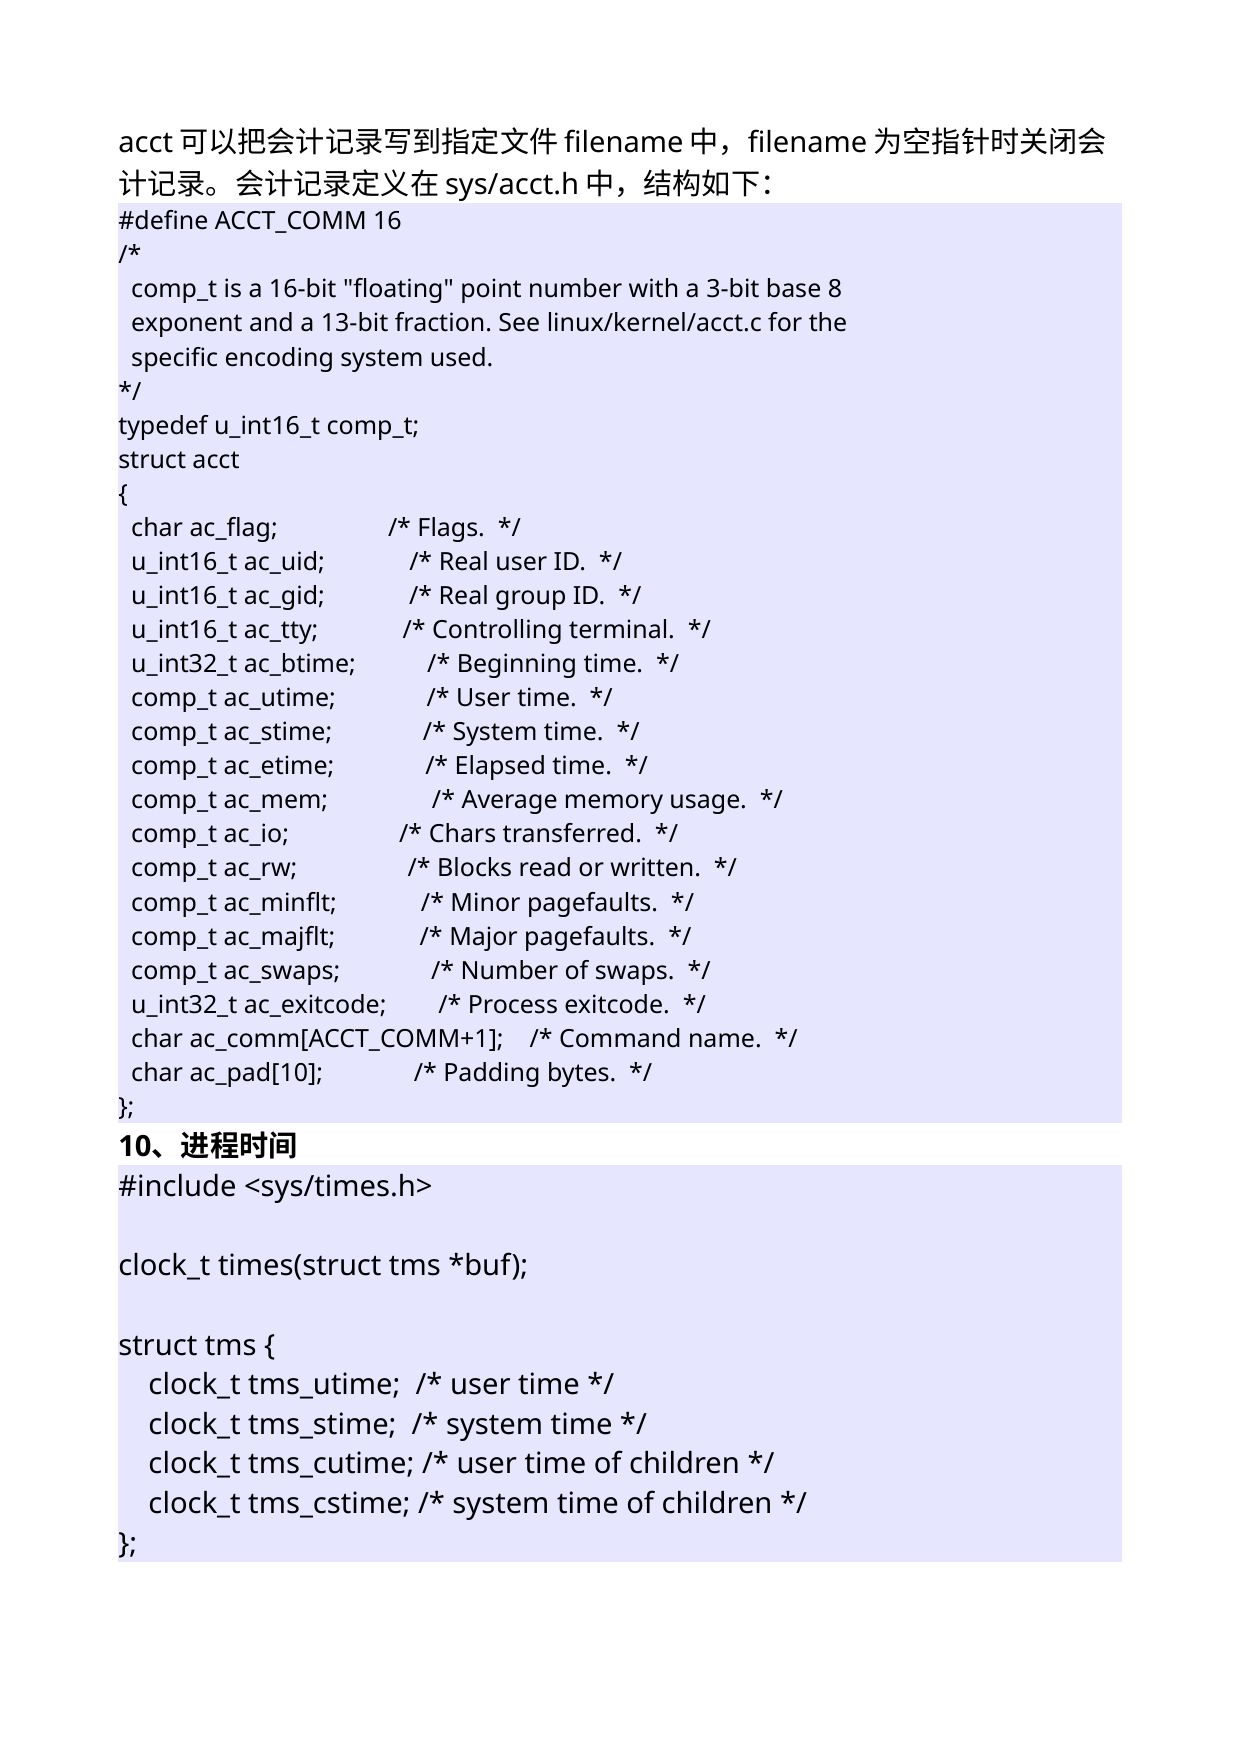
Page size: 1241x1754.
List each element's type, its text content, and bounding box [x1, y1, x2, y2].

text comp_t ac_stime; /* System time. */ [118, 714, 1122, 748]
text }; [118, 1522, 1122, 1562]
text specific encoding system used. [118, 339, 1122, 373]
text comp_t ac_mem; /* Average memory usage. */ [118, 782, 1122, 816]
text acct可以把会计记录写到指定文件filename中，filename为空指针时关闭会计记录。会计记录定义在sys/acct.h中，结构如下： [118, 118, 1122, 203]
text #include <sys/times.h> [118, 1165, 1122, 1205]
text char ac_flag; /* Flags. */ [118, 509, 1122, 543]
text clock_t tms_utime; /* user time */ [118, 1363, 1122, 1403]
text u_int16_t ac_gid; /* Real group ID. */ [118, 578, 1122, 612]
text #define ACCT_COMM 16 [118, 203, 1122, 237]
text exponent and a 13-bit fraction. See linux/kernel/acct.c for the [118, 305, 1122, 339]
text { [118, 475, 1122, 509]
text comp_t ac_minflt; /* Minor pagefaults. */ [118, 884, 1122, 918]
text comp_t ac_swaps; /* Number of swaps. */ [118, 952, 1122, 986]
text struct acct [118, 441, 1122, 475]
text comp_t ac_etime; /* Elapsed time. */ [118, 748, 1122, 782]
text */ [118, 373, 1122, 407]
text clock_t tms_cstime; /* system time of children */ [118, 1482, 1122, 1522]
text /* [118, 237, 1122, 271]
text comp_t ac_majflt; /* Major pagefaults. */ [118, 918, 1122, 952]
text comp_t is a 16-bit "floating" point number with a 3-bit base 8 [118, 271, 1122, 305]
text clock_t tms_cutime; /* user time of children */ [118, 1443, 1122, 1482]
text typedef u_int16_t comp_t; [118, 407, 1122, 441]
text struct tms { [118, 1324, 1122, 1363]
text }; [118, 1088, 1122, 1123]
text 10、进程时间 [118, 1123, 1122, 1165]
text u_int16_t ac_tty; /* Controlling terminal. */ [118, 612, 1122, 646]
text u_int32_t ac_btime; /* Beginning time. */ [118, 646, 1122, 680]
text comp_t ac_rw; /* Blocks read or written. */ [118, 850, 1122, 884]
text char ac_comm[ACCT_COMM+1]; /* Command name. */ [118, 1020, 1122, 1054]
text char ac_pad[10]; /* Padding bytes. */ [118, 1054, 1122, 1088]
text clock_t tms_stime; /* system time */ [118, 1403, 1122, 1443]
text comp_t ac_utime; /* User time. */ [118, 680, 1122, 714]
text u_int32_t ac_exitcode; /* Process exitcode. */ [118, 986, 1122, 1020]
text clock_t times(struct tms *buf); [118, 1244, 1122, 1284]
text u_int16_t ac_uid; /* Real user ID. */ [118, 543, 1122, 578]
text comp_t ac_io; /* Chars transferred. */ [118, 816, 1122, 850]
